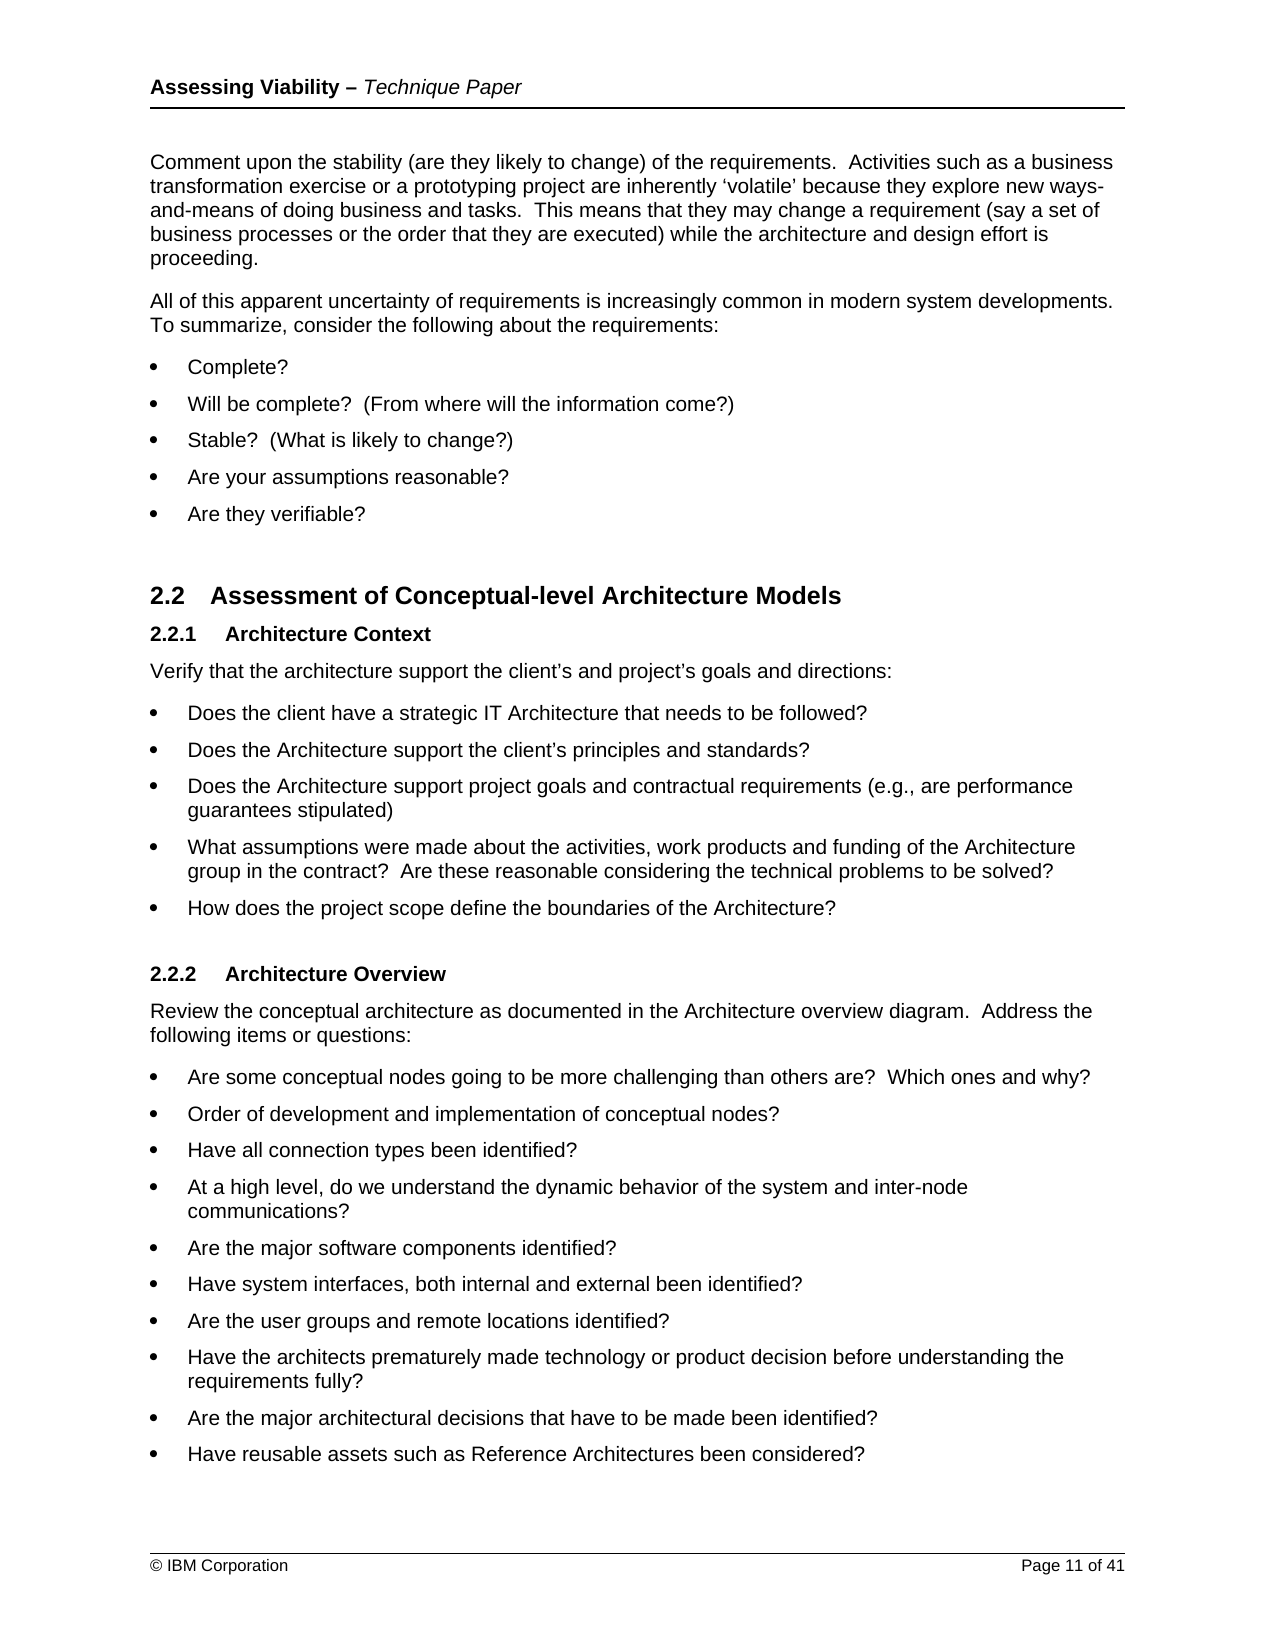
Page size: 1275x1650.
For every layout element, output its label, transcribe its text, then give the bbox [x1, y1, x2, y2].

subtitle Assessment of Conceptual-level Architecture Models [150, 581, 1125, 609]
list Are they verifiable? [150, 501, 1125, 526]
list Have all connection types been identified? [150, 1138, 1125, 1162]
list Complete? [150, 355, 1125, 379]
text Review the conceptual architecture as documented in the Architecture overview diagram. Address the following items or questions: [150, 998, 1125, 1046]
subtitle Architecture Overview [150, 962, 1125, 986]
list What assumptions were made about the activities, work products and funding of the Architecture group in the contract? Are these reasonable considering the technical problems to be solved? [150, 835, 1125, 883]
list Does the Architecture support the client’s principles and standards? [150, 738, 1125, 762]
subtitle Architecture Context [150, 622, 1125, 646]
list Are some conceptual nodes going to be more challenging than others are? Which ones and why? [150, 1065, 1125, 1089]
list Order of development and implementation of conceptual nodes? [150, 1102, 1125, 1126]
list Have reusable assets such as Reference Architectures been considered? [150, 1442, 1125, 1466]
list Are your assumptions reasonable? [150, 465, 1125, 489]
list Will be complete? (From where will the information come?) [150, 392, 1125, 416]
list Does the client have a strategic IT Architecture that needs to be followed? [150, 701, 1125, 725]
text All of this apparent uncertainty of requirements is increasingly common in modern system developments. To summarize, consider the following about the requirements: [150, 288, 1125, 336]
list How does the project scope define the boundaries of the Architecture? [150, 895, 1125, 919]
list Does the Architecture support project goals and contractual requirements (e.g., are performance guarantees stipulated) [150, 774, 1125, 822]
list Stable? (What is likely to change?) [150, 428, 1125, 452]
list Are the user groups and remote locations identified? [150, 1308, 1125, 1333]
list Have system interfaces, both internal and external been identified? [150, 1272, 1125, 1296]
text Comment upon the stability (are they likely to change) of the requirements. Activities such as a business transformation exercise or a prototyping project are inherently ‘volatile’ because they explore new ways-and-means of doing business and tasks. This means that they may change a requirement (say a set of business processes or the order that they are executed) while the architecture and design effort is proceeding. [150, 150, 1125, 270]
list Are the major software components identified? [150, 1235, 1125, 1259]
list Are the major architectural decisions that have to be made been identified? [150, 1406, 1125, 1430]
list At a high level, do we understand the dynamic behavior of the system and inter-node communications? [150, 1175, 1125, 1223]
text Verify that the architecture support the client’s and project’s goals and directions: [150, 658, 1125, 682]
list Have the architects prematurely made technology or product decision before understanding the requirements fully? [150, 1345, 1125, 1393]
